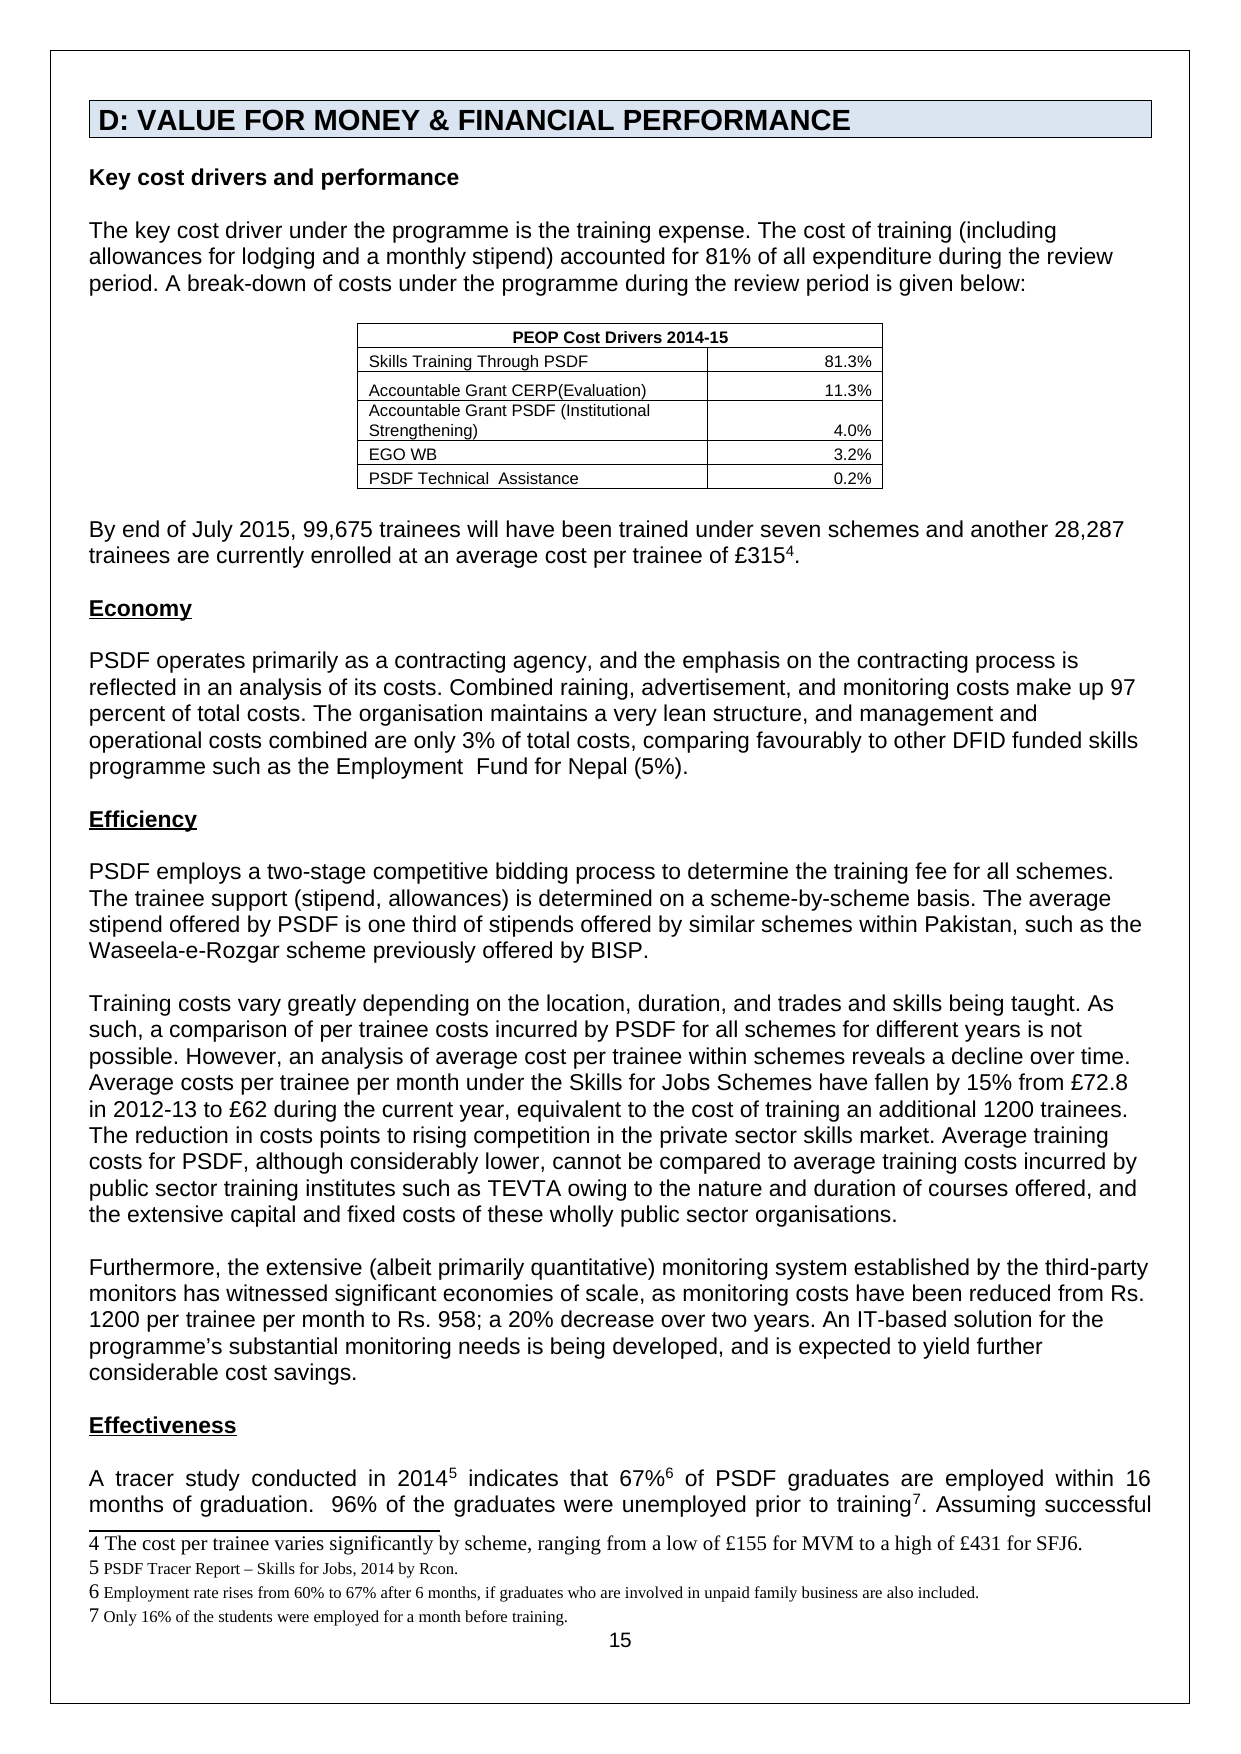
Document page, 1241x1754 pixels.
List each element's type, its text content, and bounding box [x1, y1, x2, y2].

text Furthermore, the extensive (albeit primarily quantitative) monitoring system established by the third-party monitors has witnessed significant economies of scale, as monitoring costs have been reduced from Rs. 1200 per trainee per month to Rs. 958; a 20% decrease over two years. An IT-based solution for the programme’s substantial monitoring needs is being developed, and is expected to yield further considerable cost savings. [89, 1254, 1152, 1385]
table_cell 81.3% [708, 348, 882, 371]
subtitle D: VALUE FOR MONEY & FINANCIAL PERFORMANCE [90, 101, 1151, 137]
table_cell PSDF Technical Assistance [358, 465, 707, 488]
text Training costs vary greatly depending on the location, duration, and trades and skills being taught. As such, a comparison of per trainee costs incurred by PSDF for all schemes for different years is not possible. However, an analysis of average cost per trainee within schemes reveals a decline over time. Average costs per trainee per month under the Skills for Jobs Schemes have fallen by 15% from £72.8 in 2012-13 to £62 during the current year, equivalent to the cost of training an additional 1200 trainees. The reduction in costs points to rising competition in the private sector skills market. Average training costs for PSDF, although considerably lower, cannot be compared to average training costs incurred by public sector training institutes such as TEVTA owing to the nature and duration of courses offered, and the extensive capital and fixed costs of these wholly public sector organisations. [89, 990, 1152, 1227]
text The cost per trainee varies significantly by scheme, ranging from a low of £155 for MVM to a high of £431 for SFJ6. [89, 1531, 1152, 1555]
table_cell Skills Training Through PSDF [358, 348, 707, 371]
text PSDF operates primarily as a contracting agency, and the emphasis on the contracting process is reflected in an analysis of its costs. Combined raining, advertisement, and monitoring costs make up 97 percent of total costs. The organisation maintains a very lean structure, and management and operational costs combined are only 3% of total costs, comparing favourably to other DFID funded skills programme such as the Employment Fund for Nepal (5%). [89, 647, 1152, 779]
text The key cost driver under the programme is the training expense. The cost of training (including allowances for lodging and a monthly stipend) accounted for 81% of all expenditure during the review period. A break-down of costs under the programme during the review period is given below: [89, 217, 1152, 296]
text By end of July 2015, 99,675 trainees will have been trained under seven schemes and another 28,287 trainees are currently enrolled at an average cost per trainee of £315. [89, 516, 1152, 568]
text A tracer study conducted in 2014 indicates that 67% of PSDF graduates are employed within 16 months of graduation. 96% of the graduates were unemployed prior to training. Assuming successful [89, 1464, 1152, 1517]
text Employment rate rises from 60% to 67% after 6 months, if graduates who are involved in unpaid family business are also included. [89, 1579, 1152, 1603]
table_header PEOP Cost Drivers 2014-15 [358, 324, 882, 347]
table_cell 4.0% [708, 401, 882, 439]
table_cell 0.2% [708, 465, 882, 488]
text PSDF employs a two-stage competitive bidding process to determine the training fee for all schemes. The trainee support (stipend, allowances) is determined on a scheme-by-scheme basis. The average stipend offered by PSDF is one third of stipends offered by similar schemes within Pakistan, such as the Waseela-e-Rozgar scheme previously offered by BISP. [89, 858, 1152, 964]
text Effectiveness [89, 1412, 1152, 1438]
text PSDF Tracer Report – Skills for Jobs, 2014 by Rcon. [89, 1555, 1152, 1579]
text Key cost drivers and performance [89, 164, 1152, 191]
text Only 16% of the students were employed for a month before training. [89, 1603, 1152, 1627]
table_cell Accountable Grant PSDF (Institutional Strengthening) [358, 401, 707, 439]
text Efficiency [89, 806, 1152, 832]
table_cell 11.3% [708, 372, 882, 400]
table_cell EGO WB [358, 441, 707, 464]
text Economy [89, 595, 1152, 621]
table_cell 3.2% [708, 441, 882, 464]
table_cell Accountable Grant CERP(Evaluation) [358, 372, 707, 400]
